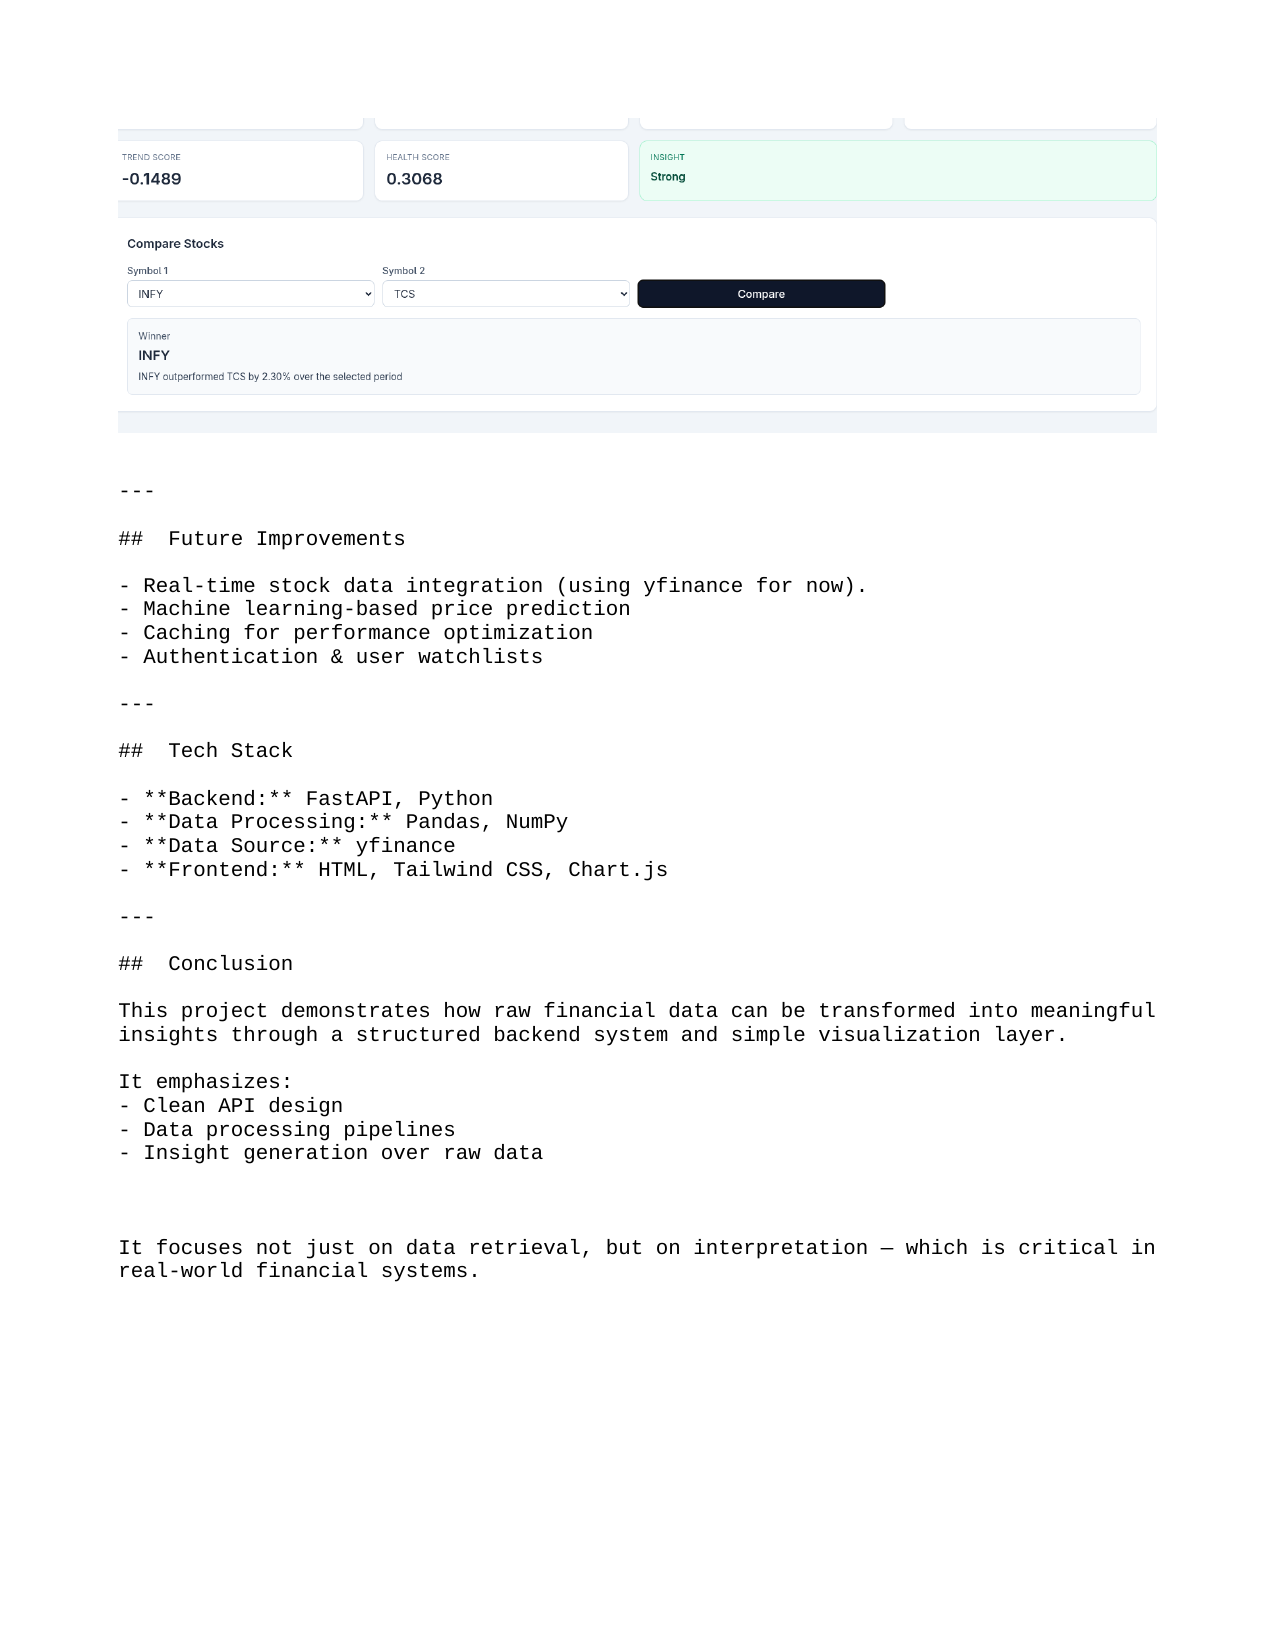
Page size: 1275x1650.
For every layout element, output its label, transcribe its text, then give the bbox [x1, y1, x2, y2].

text - Clean API design [118, 1095, 1157, 1119]
text - Data processing pipelines [118, 1119, 1157, 1142]
text --- [118, 906, 1157, 929]
text This project demonstrates how raw financial data can be transformed into meaningful insights through a structured backend system and simple visualization layer. [118, 1000, 1157, 1048]
text - Caching for performance optimization [118, 622, 1157, 646]
text ## Tech Stack [118, 740, 1157, 764]
text - **Backend:** FastAPI, Python [118, 788, 1157, 811]
text - Machine learning-based price prediction [118, 598, 1157, 622]
text It emphasizes: [118, 1071, 1157, 1095]
text --- [118, 693, 1157, 717]
text - **Data Source:** yfinance [118, 835, 1157, 858]
text - **Frontend:** HTML, Tailwind CSS, Chart.js [118, 858, 1157, 882]
text --- [118, 480, 1157, 504]
picture [118, 118, 1157, 433]
text - Authentication & user watchlists [118, 646, 1157, 669]
text - **Data Processing:** Pandas, NumPy [118, 811, 1157, 835]
text - Real-time stock data integration (using yfinance for now). [118, 575, 1157, 598]
text ## Future Improvements [118, 527, 1157, 551]
text - Insight generation over raw data [118, 1142, 1157, 1166]
text It focuses not just on data retrieval, but on interpretation — which is critical in real-world financial systems. [118, 1237, 1157, 1284]
text ## Conclusion [118, 953, 1157, 977]
